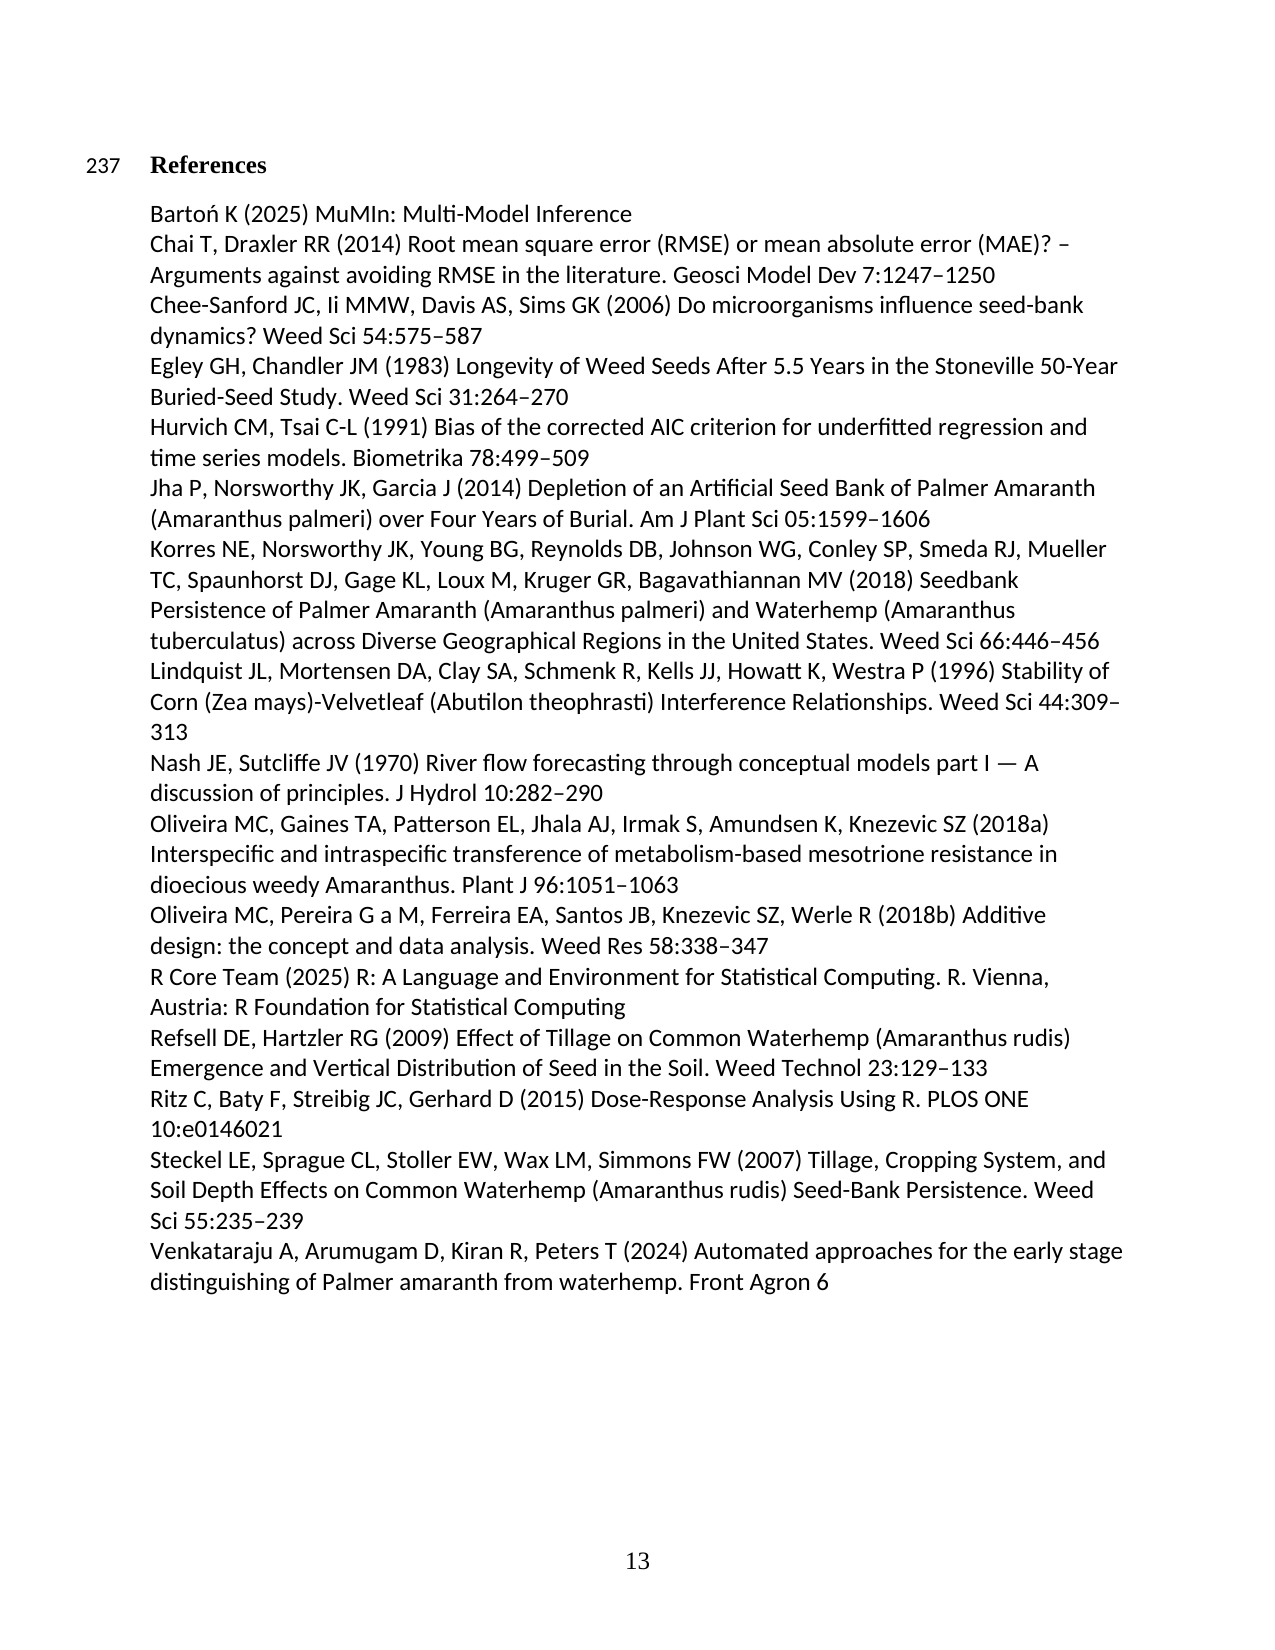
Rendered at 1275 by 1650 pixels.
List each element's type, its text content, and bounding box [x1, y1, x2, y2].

text Bartoń K (2025) MuMIn: Multi-Model Inference [150, 198, 1125, 228]
text Nash JE, Sutcliffe JV (1970) River flow forecasting through conceptual models part I — A discussion of principles. J Hydrol 10:282–290 [150, 747, 1125, 808]
text Hurvich CM, Tsai C-L (1991) Bias of the corrected AIC criterion for underfitted regression and time series models. Biometrika 78:499–509 [150, 411, 1125, 472]
text Refsell DE, Hartzler RG (2009) Effect of Tillage on Common Waterhemp (Amaranthus rudis) Emergence and Vertical Distribution of Seed in the Soil. Weed Technol 23:129–133 [150, 1022, 1125, 1083]
text Egley GH, Chandler JM (1983) Longevity of Weed Seeds After 5.5 Years in the Stoneville 50-Year Buried-Seed Study. Weed Sci 31:264–270 [150, 350, 1125, 411]
text Korres NE, Norsworthy JK, Young BG, Reynolds DB, Johnson WG, Conley SP, Smeda RJ, Mueller TC, Spaunhorst DJ, Gage KL, Loux M, Kruger GR, Bagavathiannan MV (2018) Seedbank Persistence of Palmer Amaranth (Amaranthus palmeri) and Waterhemp (Amaranthus tuberculatus) across Diverse Geographical Regions in the United States. Weed Sci 66:446–456 [150, 533, 1125, 656]
text Oliveira MC, Gaines TA, Patterson EL, Jhala AJ, Irmak S, Amundsen K, Knezevic SZ (2018a) Interspecific and intraspecific transference of metabolism-based mesotrione resistance in dioecious weedy Amaranthus. Plant J 96:1051–1063 [150, 808, 1125, 900]
text Oliveira MC, Pereira G a M, Ferreira EA, Santos JB, Knezevic SZ, Werle R (2018b) Additive design: the concept and data analysis. Weed Res 58:338–347 [150, 900, 1125, 961]
text References [150, 150, 1125, 179]
text Lindquist JL, Mortensen DA, Clay SA, Schmenk R, Kells JJ, Howatt K, Westra P (1996) Stability of Corn (Zea mays)-Velvetleaf (Abutilon theophrasti) Interference Relationships. Weed Sci 44:309–313 [150, 656, 1125, 747]
text Venkataraju A, Arumugam D, Kiran R, Peters T (2024) Automated approaches for the early stage distinguishing of Palmer amaranth from waterhemp. Front Agron 6 [150, 1235, 1125, 1296]
text Ritz C, Baty F, Streibig JC, Gerhard D (2015) Dose-Response Analysis Using R. PLOS ONE 10:e0146021 [150, 1083, 1125, 1144]
text Chai T, Draxler RR (2014) Root mean square error (RMSE) or mean absolute error (MAE)? – Arguments against avoiding RMSE in the literature. Geosci Model Dev 7:1247–1250 [150, 228, 1125, 289]
text Steckel LE, Sprague CL, Stoller EW, Wax LM, Simmons FW (2007) Tillage, Cropping System, and Soil Depth Effects on Common Waterhemp (Amaranthus rudis) Seed-Bank Persistence. Weed Sci 55:235–239 [150, 1144, 1125, 1235]
text Chee-Sanford JC, Ii MMW, Davis AS, Sims GK (2006) Do microorganisms influence seed-bank dynamics? Weed Sci 54:575–587 [150, 289, 1125, 350]
text Jha P, Norsworthy JK, Garcia J (2014) Depletion of an Artificial Seed Bank of Palmer Amaranth (Amaranthus palmeri) over Four Years of Burial. Am J Plant Sci 05:1599–1606 [150, 472, 1125, 533]
text R Core Team (2025) R: A Language and Environment for Statistical Computing. R. Vienna, Austria: R Foundation for Statistical Computing [150, 961, 1125, 1022]
